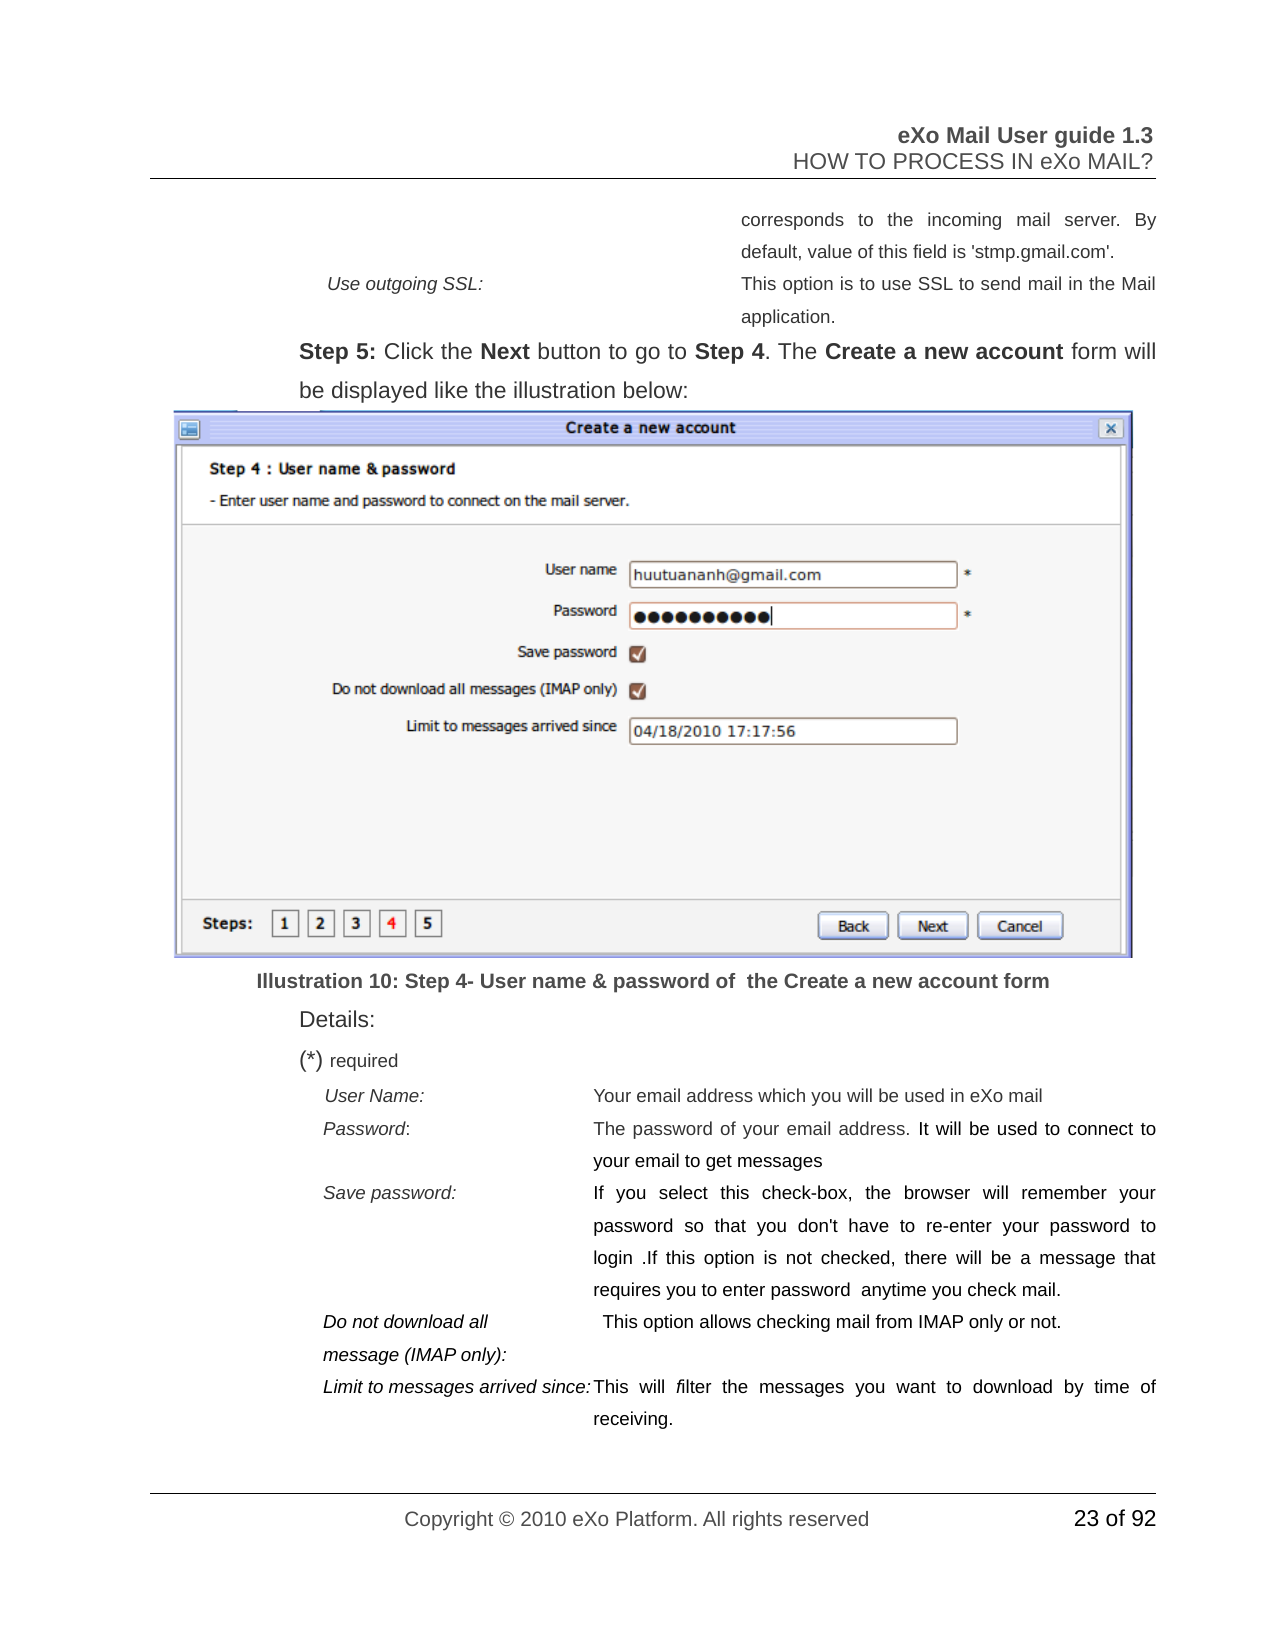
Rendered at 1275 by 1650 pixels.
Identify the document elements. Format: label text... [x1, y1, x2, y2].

list Step 5: Click the Next button to go to Step 4. The Create a new account form will be displayed like the illustration below: [261, 338, 1156, 403]
text corresponds to the incoming mail server. By default, value of this field is 'stmp.gmail.com'. [327, 208, 1156, 262]
list Illustration 10: Step 4- User name & password of the Create a new account form [168, 429, 1138, 993]
text Password: The password of your email address. It will be used to connect to your email to get messages [323, 1118, 1156, 1171]
list Details: [261, 417, 1156, 1033]
text Use outgoing SSL: This option is to use SSL to send mail in the Mail application. [327, 273, 1156, 327]
text Save password: If you select this check-box, the browser will remember your password so that you don't have to re-enter your password to login .If this option is not checked, there will be a message that requires you to enter password anytime you check mail. [323, 1182, 1156, 1301]
text Do not download all This option allows checking mail from IMAP only or not. [323, 1311, 1156, 1333]
text message (IMAP only): [323, 1344, 1156, 1365]
picture [173, 410, 1134, 958]
text User Name: Your email address which you will be used in eXo mail [324, 1085, 1156, 1107]
list (*) required [261, 1046, 1156, 1072]
text Limit to messages arrived since: This will filter the messages you want to download by time of receiving. [323, 1376, 1156, 1430]
